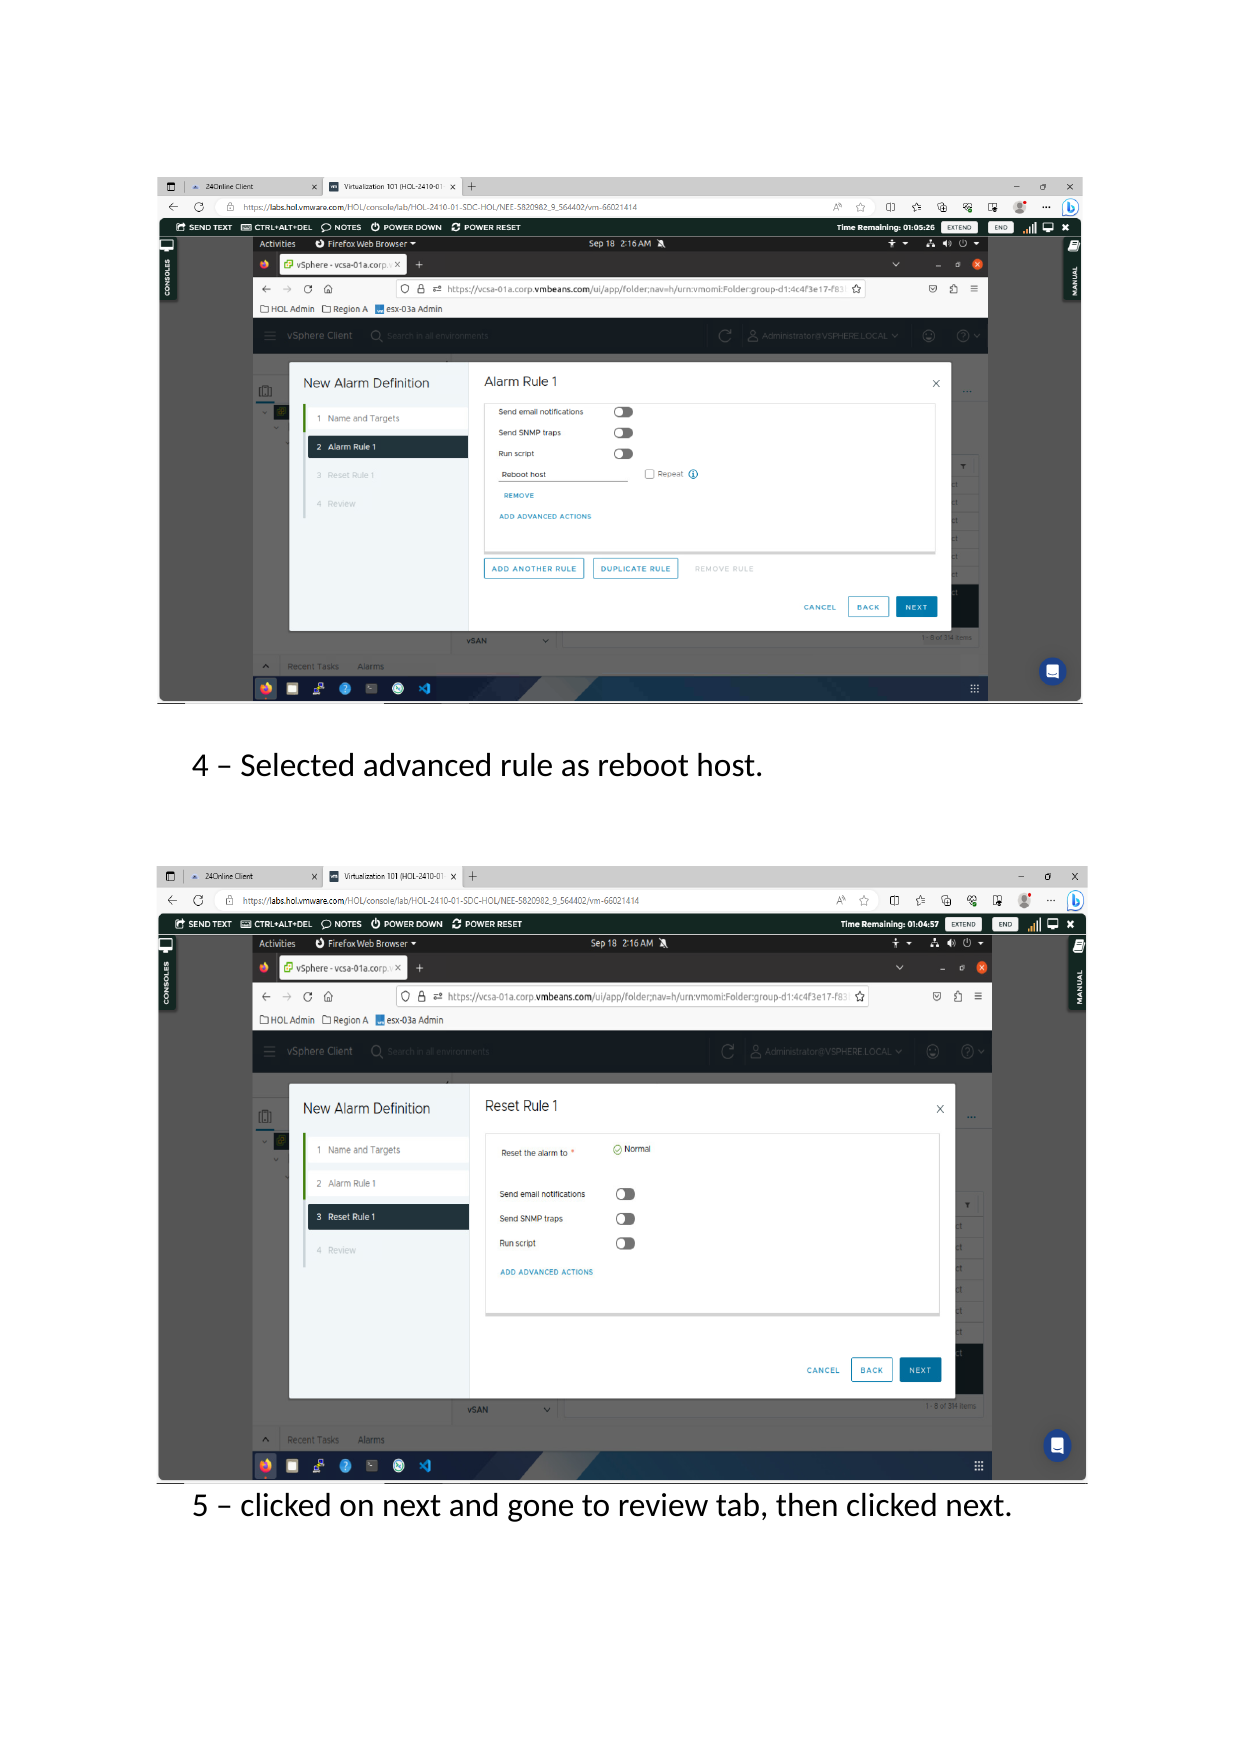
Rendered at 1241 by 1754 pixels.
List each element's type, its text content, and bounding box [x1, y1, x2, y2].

picture [156, 866, 1088, 1484]
text 4 – Selected advanced rule as reboot host. [118, 744, 1122, 784]
picture [157, 177, 1083, 704]
text 5 – clicked on next and gone to review tab, then clicked next. [118, 866, 1122, 1524]
